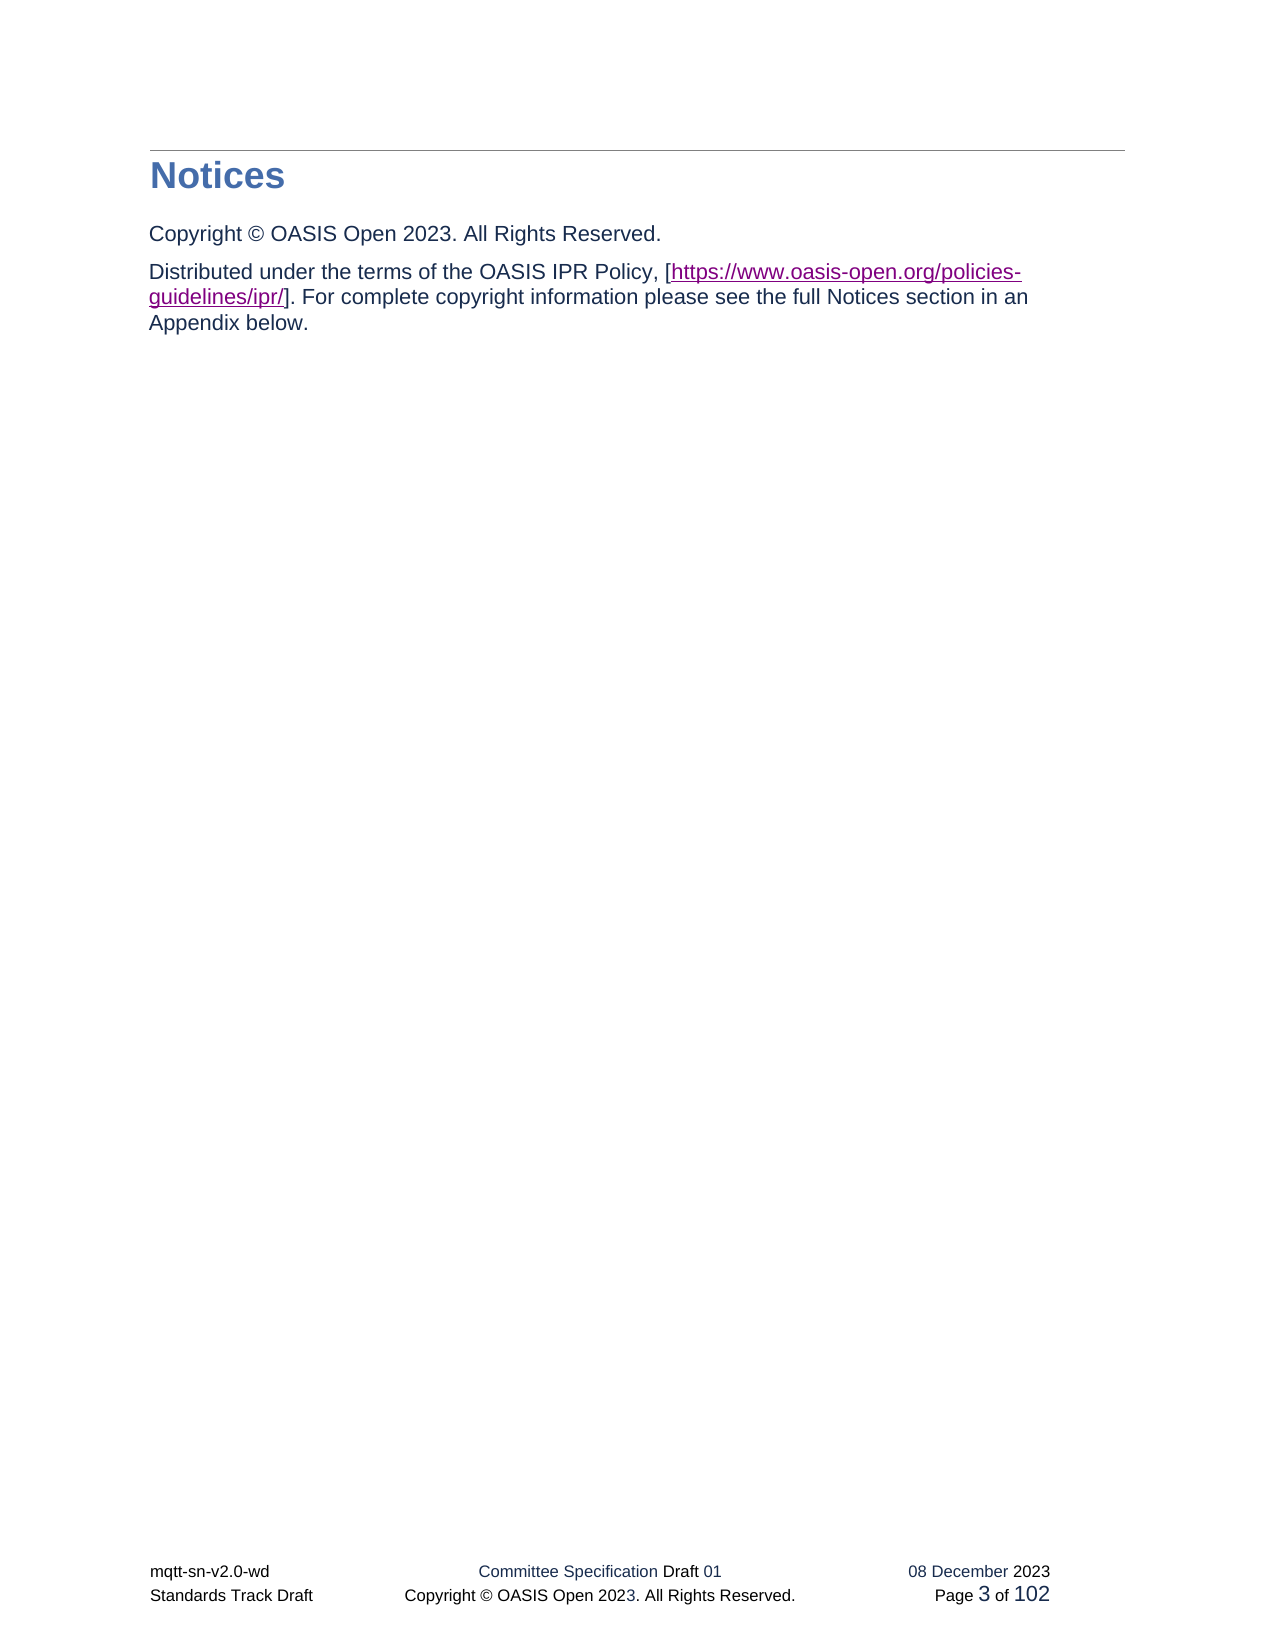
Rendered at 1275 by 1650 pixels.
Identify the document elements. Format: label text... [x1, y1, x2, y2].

text Notices [150, 151, 1125, 196]
text Copyright © OASIS Open 2023. All Rights Reserved. [148, 221, 1124, 246]
text Distributed under the terms of the OASIS IPR Policy, [https://www.oasis-open.org/policies-guidelines/ipr/]. For complete copyright information please see the full Notices section in an Appendix below. [148, 259, 1124, 334]
